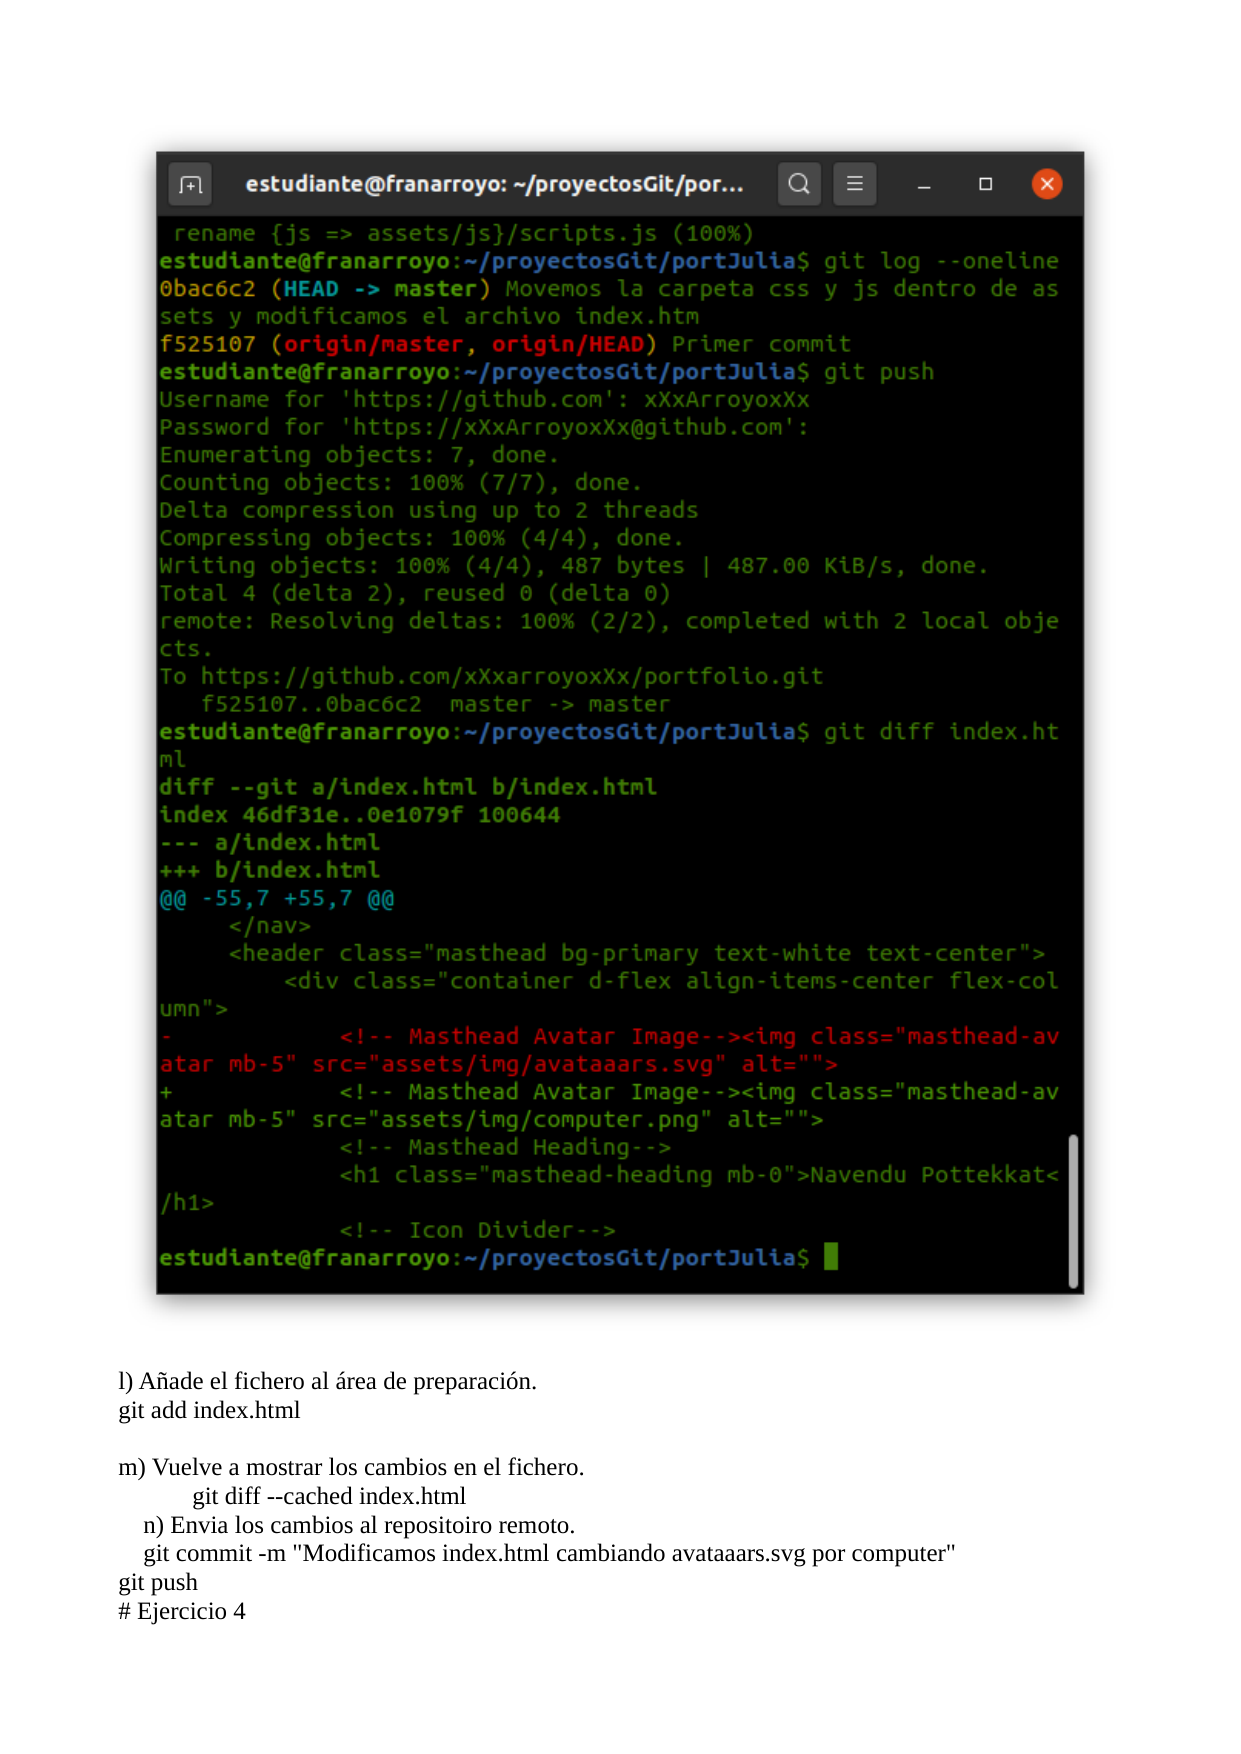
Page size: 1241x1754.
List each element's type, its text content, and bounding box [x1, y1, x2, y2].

text m) Vuelve a mostrar los cambios en el fichero. [118, 1452, 1122, 1481]
text git diff --cached index.html [118, 1481, 1122, 1510]
text git push [118, 1567, 1122, 1596]
text # Ejercicio 4 [118, 1596, 1122, 1625]
text git add index.html [118, 1395, 1122, 1423]
text l) Añade el fichero al área de preparación. [118, 1366, 1122, 1395]
text git commit -m "Modificamos index.html cambiando avataaars.svg por computer" [118, 1538, 1122, 1567]
text n) Envia los cambios al repositoiro remoto. [118, 1510, 1122, 1538]
picture [118, 118, 1123, 1338]
